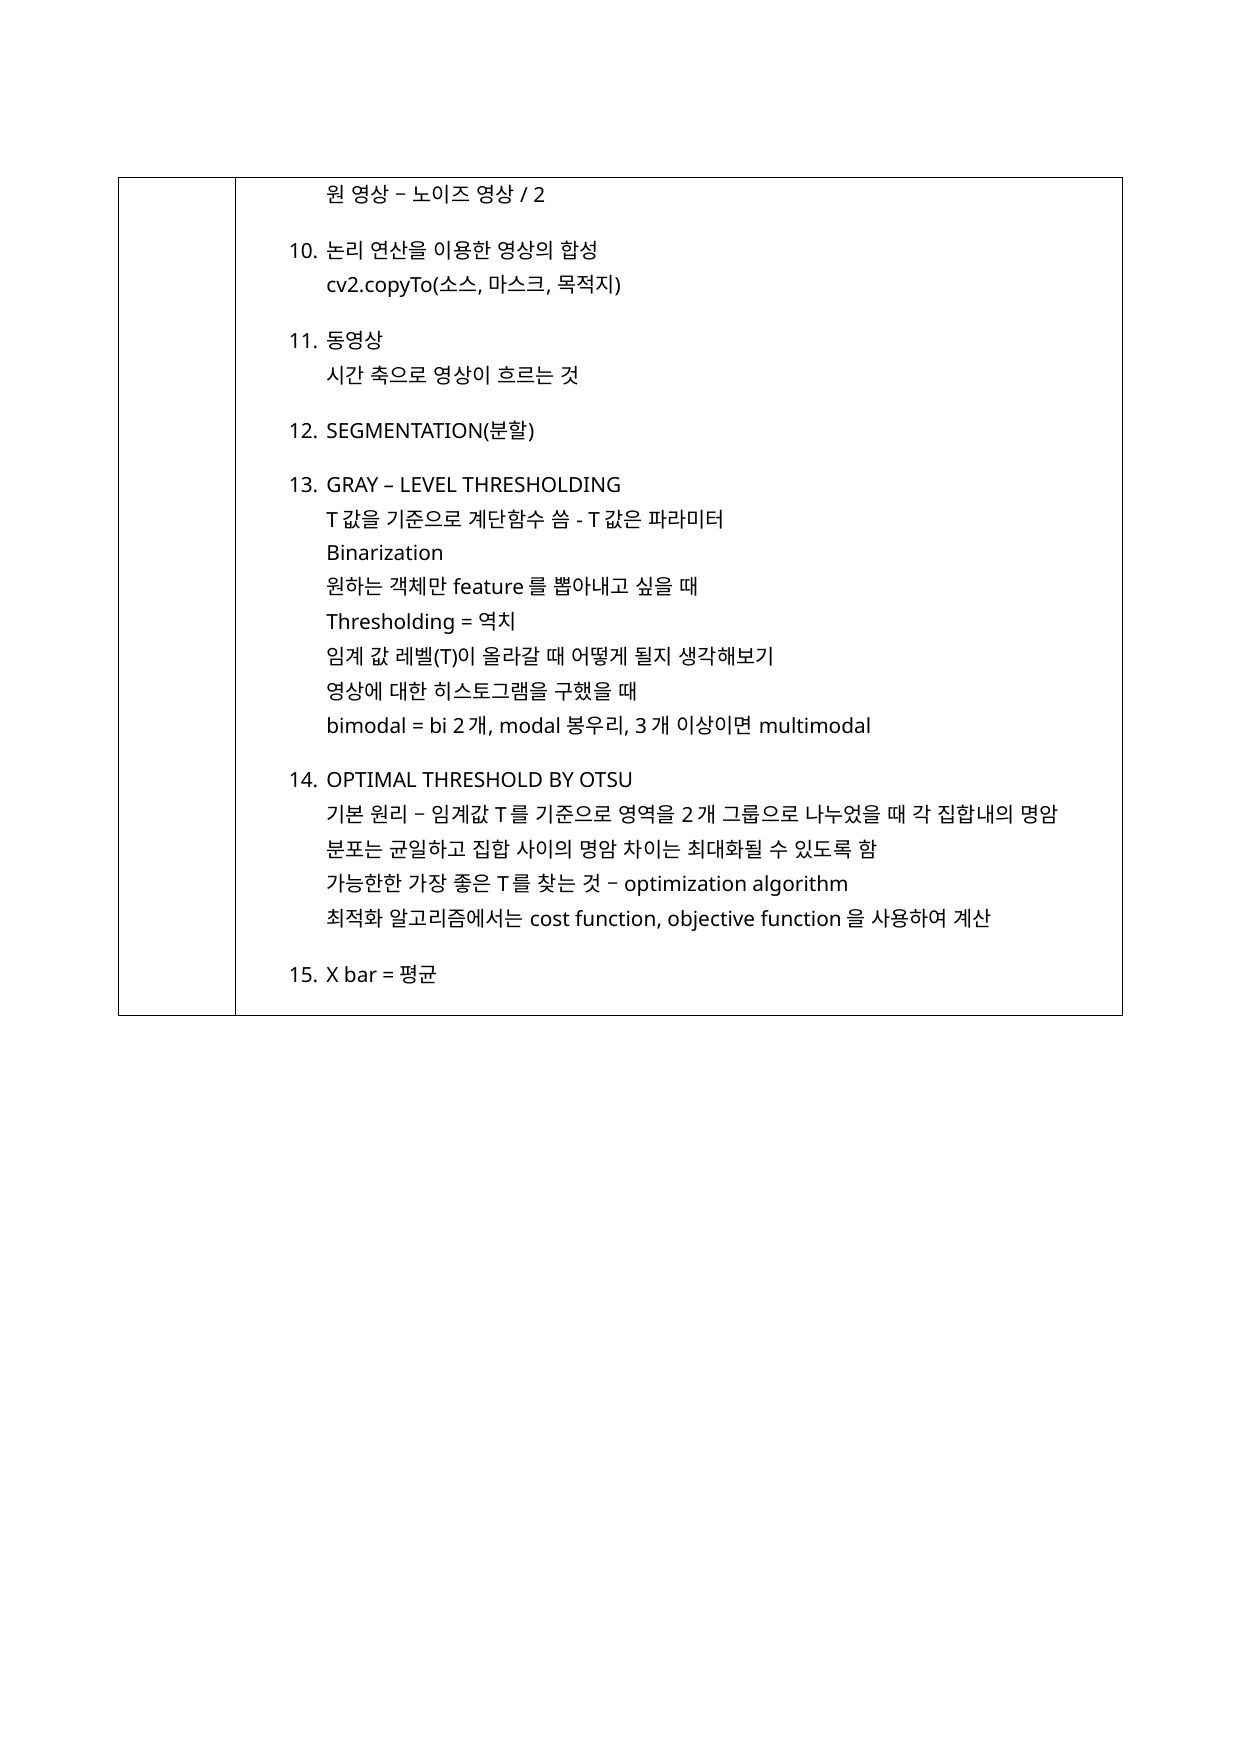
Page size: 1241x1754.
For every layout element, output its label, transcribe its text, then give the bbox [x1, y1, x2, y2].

table_cell 1216 review 컨볼루션 = 회선 기법, 화소의 영역 처리를 회선처리 마스크를 한 칸 씩 옮기면서 소스 데이터를 마스크 값으로 연산 주변 픽셀을 인식해서 연산 함 엠보싱, 블러링, 샤프닝, 경계선 검출, 잡음 제거 기술마다 다른 마스크를 사용해야 함 컨볼루션 처리할 때 edge 부분을 연산할 때 문제가 생김 무시하고 연산 0으로 채워 연산 영상 정반대 값을 빈칸에 넣어 연산 마스크는 3*3, 5*5 등 홀수 정사각형으로 맞춰줘야 함 가우시한 스무딩 필터링 처리 정규분포 그래프가 그려지는데 시그마가 커지면 높고 좁음, 시그마가 작아지면 낮고 넓음 – 시그마 : 파라미터 1차 미분을 이용한 edge 유클리드 거리 기법 : 로버츠, 프리윗, 소벨(많이 씀) 2차 미분을 이용한 edge 합, 차, 곱, 분을 이용한 연산 평균 연산 원 영상 – 노이즈 영상 / 2 논리 연산을 이용한 영상의 합성 cv2.copyTo(소스, 마스크, 목적지) 동영상 시간 축으로 영상이 흐르는 것 SEGMENTATION(분할) GRAY – LEVEL THRESHOLDING T값을 기준으로 계단함수 씀 - T값은 파라미터 Binarization 원하는 객체만 feature를 뽑아내고 싶을 때 Thresholding = 역치 임계 값 레벨(T)이 올라갈 때 어떻게 될지 생각해보기 영상에 대한 히스토그램을 구했을 때 bimodal = bi 2개, modal 봉우리, 3개 이상이면 multimodal OPTIMAL THRESHOLD BY OTSU 기본 원리 – 임계값 T를 기준으로 영역을 2개 그룹으로 나누었을 때 각 집합내의 명암 분포는 균일하고 집합 사이의 명암 차이는 최대화될 수 있도록 함 가능한한 가장 좋은 T를 찾는 것 – optimization algorithm 최적화 알고리즘에서는 cost function, objective function을 사용하여 계산 X bar = 평균 목적 함수 w는 가중치 - 분산된 양이 다를 수 있기 때문에 k는 2modal 이상 히스토그램의 가장 깊은 골짜기 지점 연결성 4연결성 – 상하좌우 8연결성 – 모든 방향 6연결성 – (상하좌우 + 좌상 + 우하), (상하좌우 + 우상 + 좌하) Watershed algorithm(분수령) – 산에 비가 와 빗물이 흘러내리는 것 생각해보기 분수령이 경계선이 될 것이다. 왜냐하면 기울기가 갑작스럽게 변하기 때문에 Immersion simulation 1) edge 강도 영상을 생성 2) 지역적으로 최소값 픽셀들을 찾아 서로 다른 레이블 할당 3) 레이블 된 픽셀에 인접하면서 레이블 되지 않거나 watershed가 아닌 픽셀들을 찾아 큐에 추가 4) 큐에서 꺼낸 픽셀이 하나의 레이블에 인접하면 그 레이블을 할당하고 아니면 watershed로 설정 큐에 남은 픽셀이 존재하지 않을 때 3), 4)를 반복함 군집화 기법 clustering techniques K-mean clustering을 영상에서 하는 것 1) 입력 영상의 각 픽셀을 특징공간(feature space)로 mapping 2) 동질성을 이용해 각 점들을 해당 군집으로 구분 3) 입력 영상으로 inverse mapping RGB(3차원) 그래프에서 K-mean clustering하는 것 생각해보기 사과 사진을 예로 봤을 때 3차원으로 R에 모이고 녹색에 모이는 그룹이 생김 C-means clustering + Gaussian smoothing을 하면 깔끔해짐 반복 임계화 Recursive Thresholding Technique Thresholding을 여러 번 수행하는 것 연결 요소 레이블링 Connected Component Labeling 독립적인 segmentation 구분하기 이미지 픽셀 값을 문장처럼 읽어가다가 0이 아닌 값을 마주치면 위, 지나온 마지막 픽셀을 확인하고 색칠함(labeling) [236, 178, 1122, 1015]
table_cell [119, 178, 235, 1015]
